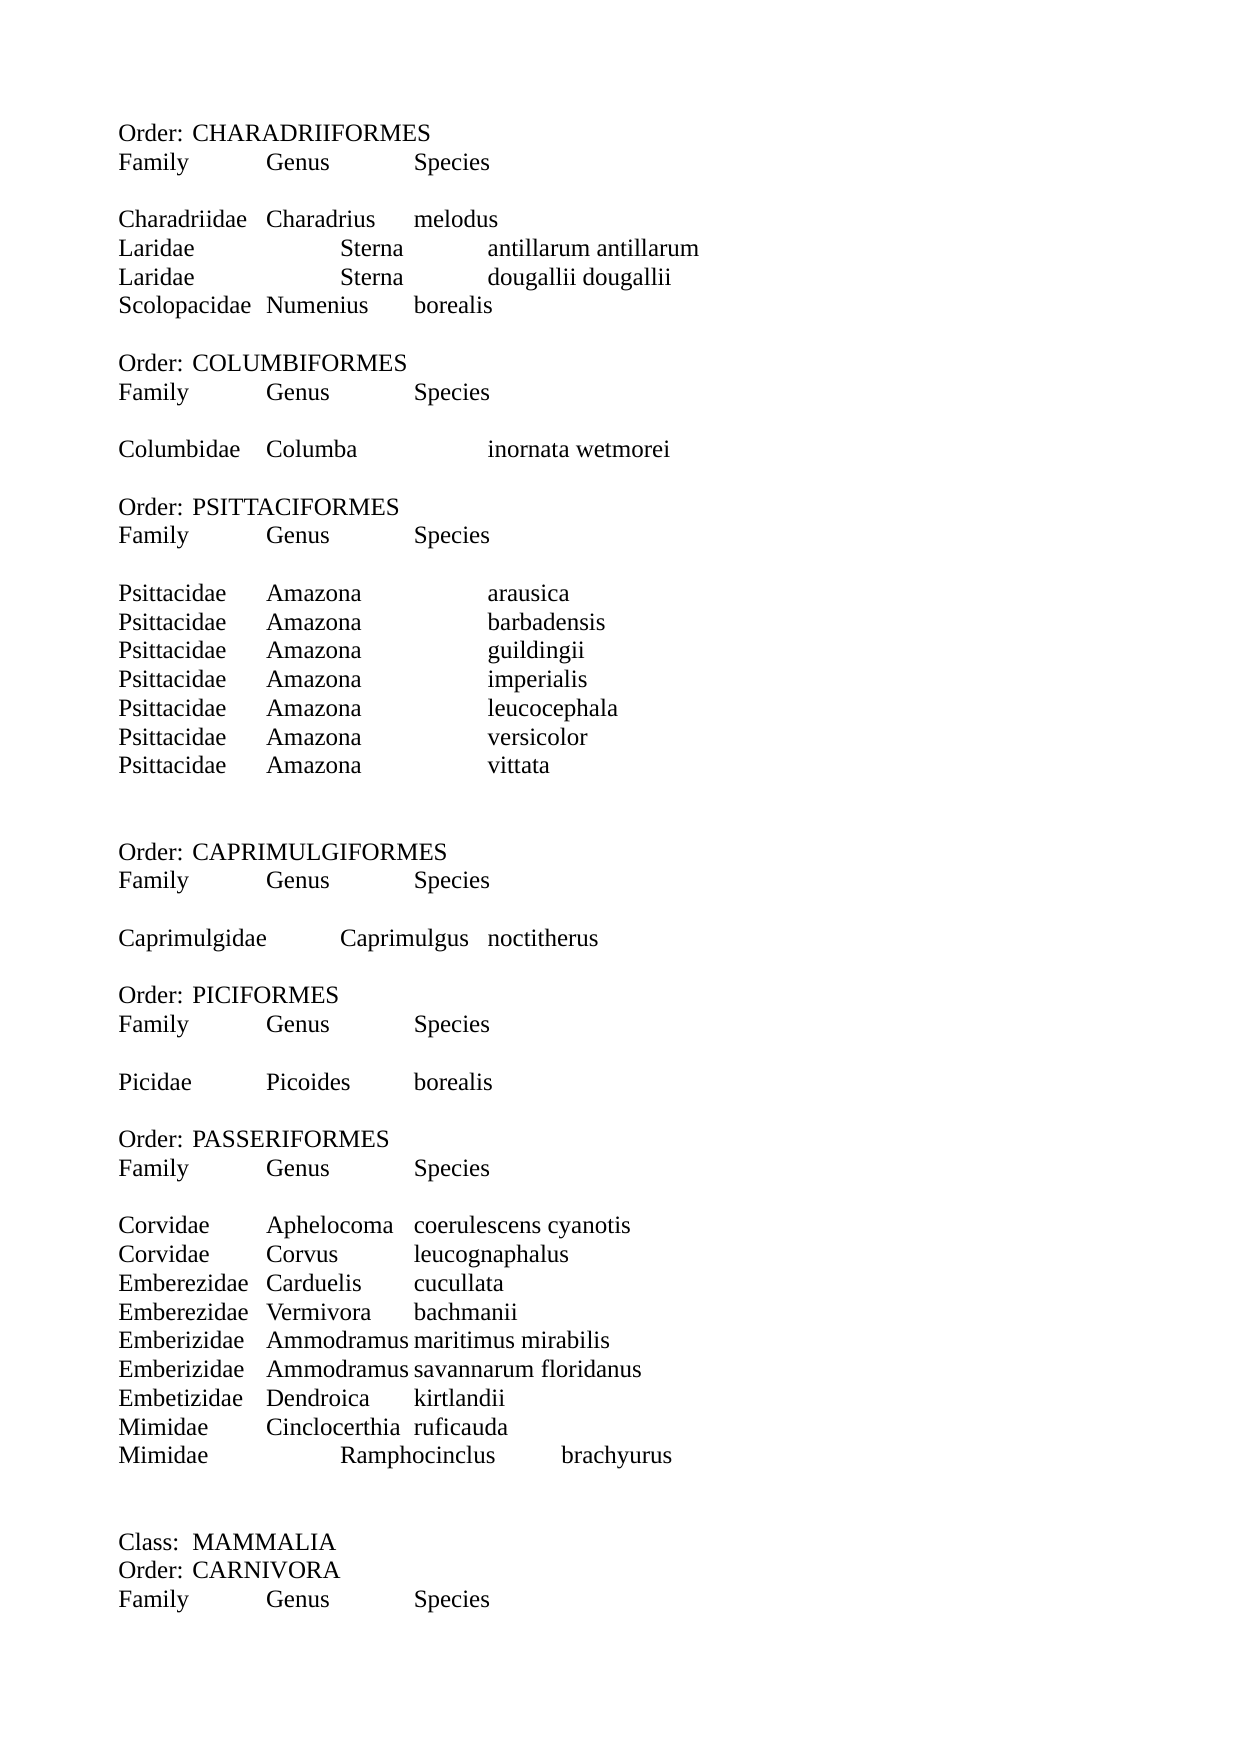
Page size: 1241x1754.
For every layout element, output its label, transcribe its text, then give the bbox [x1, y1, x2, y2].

text Emberezidae Carduelis cucullata [118, 1268, 1122, 1297]
text Family Genus Species [118, 1584, 1122, 1613]
text Emberizidae Ammodramus savannarum floridanus [118, 1354, 1122, 1383]
text Psittacidae Amazona leucocephala [118, 693, 1122, 722]
text Family Genus Species [118, 1009, 1122, 1038]
text Columbidae Columba inornata wetmorei [118, 434, 1122, 463]
text Order: CHARADRIIFORMES [118, 118, 1122, 147]
text Emberizidae Ammodramus maritimus mirabilis [118, 1326, 1122, 1354]
text Psittacidae Amazona guildingii [118, 636, 1122, 664]
text Order: PASSERIFORMES [118, 1124, 1122, 1153]
text Class: MAMMALIA [118, 1527, 1122, 1556]
text Picidae Picoides borealis [118, 1067, 1122, 1096]
text Psittacidae Amazona imperialis [118, 664, 1122, 693]
text Laridae Sterna antillarum antillarum [118, 233, 1122, 262]
text Order: PSITTACIFORMES [118, 492, 1122, 521]
text Psittacidae Amazona barbadensis [118, 607, 1122, 636]
text Mimidae Ramphocinclus brachyurus [118, 1441, 1122, 1469]
text Family Genus Species [118, 866, 1122, 894]
text Psittacidae Amazona versicolor [118, 722, 1122, 751]
text Order: CARNIVORA [118, 1556, 1122, 1584]
text Family Genus Species [118, 521, 1122, 549]
text Embetizidae Dendroica kirtlandii [118, 1383, 1122, 1412]
text Family Genus Species [118, 1153, 1122, 1182]
text Family Genus Species [118, 147, 1122, 176]
text Corvidae Corvus leucognaphalus [118, 1239, 1122, 1268]
text Family Genus Species [118, 377, 1122, 406]
text Laridae Sterna dougallii dougallii [118, 262, 1122, 291]
text Order: PICIFORMES [118, 981, 1122, 1009]
text Caprimulgidae Caprimulgus noctitherus [118, 923, 1122, 952]
text Charadriidae Charadrius melodus [118, 204, 1122, 233]
text Mimidae Cinclocerthia ruficauda [118, 1412, 1122, 1441]
text Order: COLUMBIFORMES [118, 348, 1122, 377]
text Scolopacidae Numenius borealis [118, 291, 1122, 319]
text Corvidae Aphelocoma coerulescens cyanotis [118, 1211, 1122, 1239]
text Psittacidae Amazona arausica [118, 578, 1122, 607]
text Emberezidae Vermivora bachmanii [118, 1297, 1122, 1326]
text Psittacidae Amazona vittata [118, 751, 1122, 779]
text Order: CAPRIMULGIFORMES [118, 837, 1122, 866]
